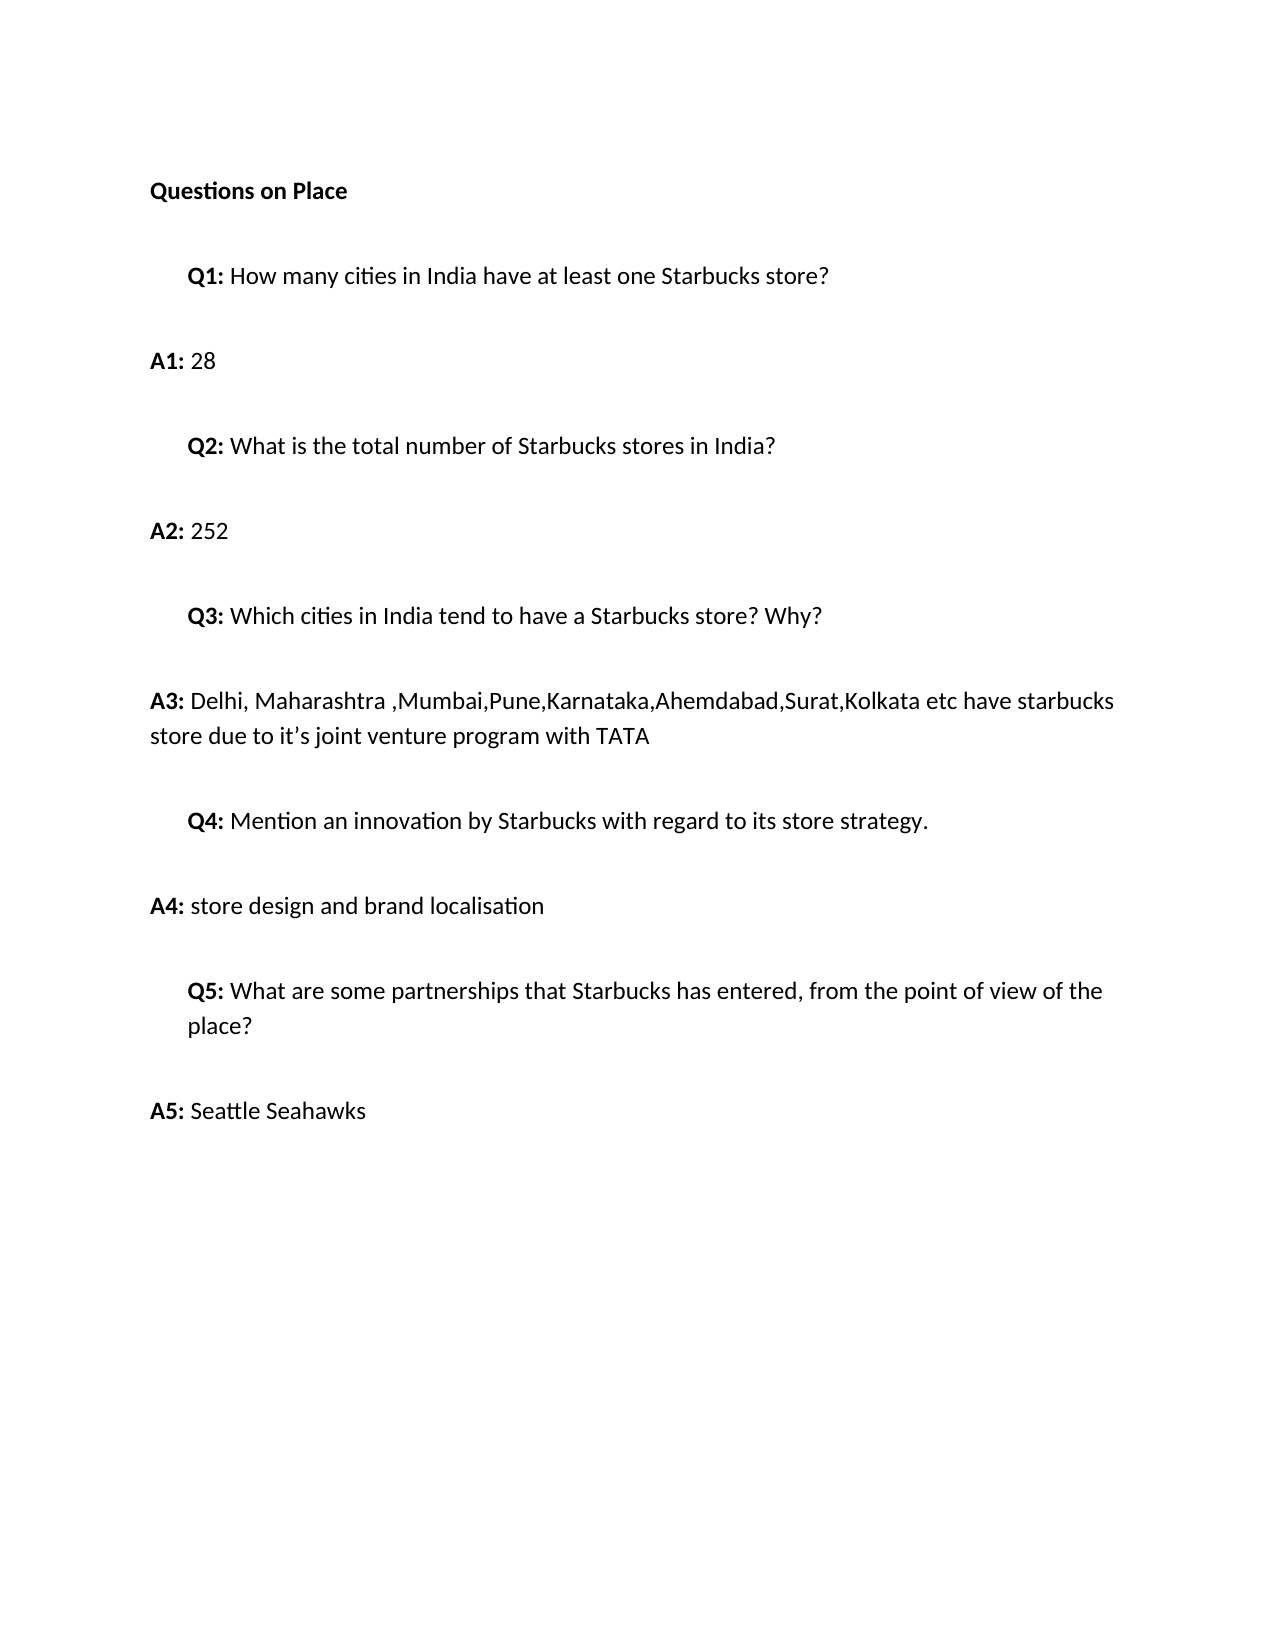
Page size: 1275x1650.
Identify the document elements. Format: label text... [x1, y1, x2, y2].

text A1: 28 [150, 345, 1125, 376]
text Q3: Which cities in India tend to have a Starbucks store? Why? [187, 600, 1125, 631]
text A4: store design and brand localisation [150, 890, 1125, 921]
text A3: Delhi, Maharashtra ,Mumbai,Pune,Karnataka,Ahemdabad,Surat,Kolkata etc have starbucks store due to it’s joint venture program with TATA [150, 685, 1125, 751]
text Q1: How many cities in India have at least one Starbucks store? [187, 260, 1125, 291]
text Questions on Place [150, 175, 1125, 206]
text A5: Seattle Seahawks [150, 1095, 1125, 1126]
text Q2: What is the total number of Starbucks stores in India? [187, 430, 1125, 461]
text Q4: Mention an innovation by Starbucks with regard to its store strategy. [187, 805, 1125, 836]
text Q5: What are some partnerships that Starbucks has entered, from the point of view of the place? [187, 975, 1125, 1041]
text A2: 252 [150, 515, 1125, 546]
